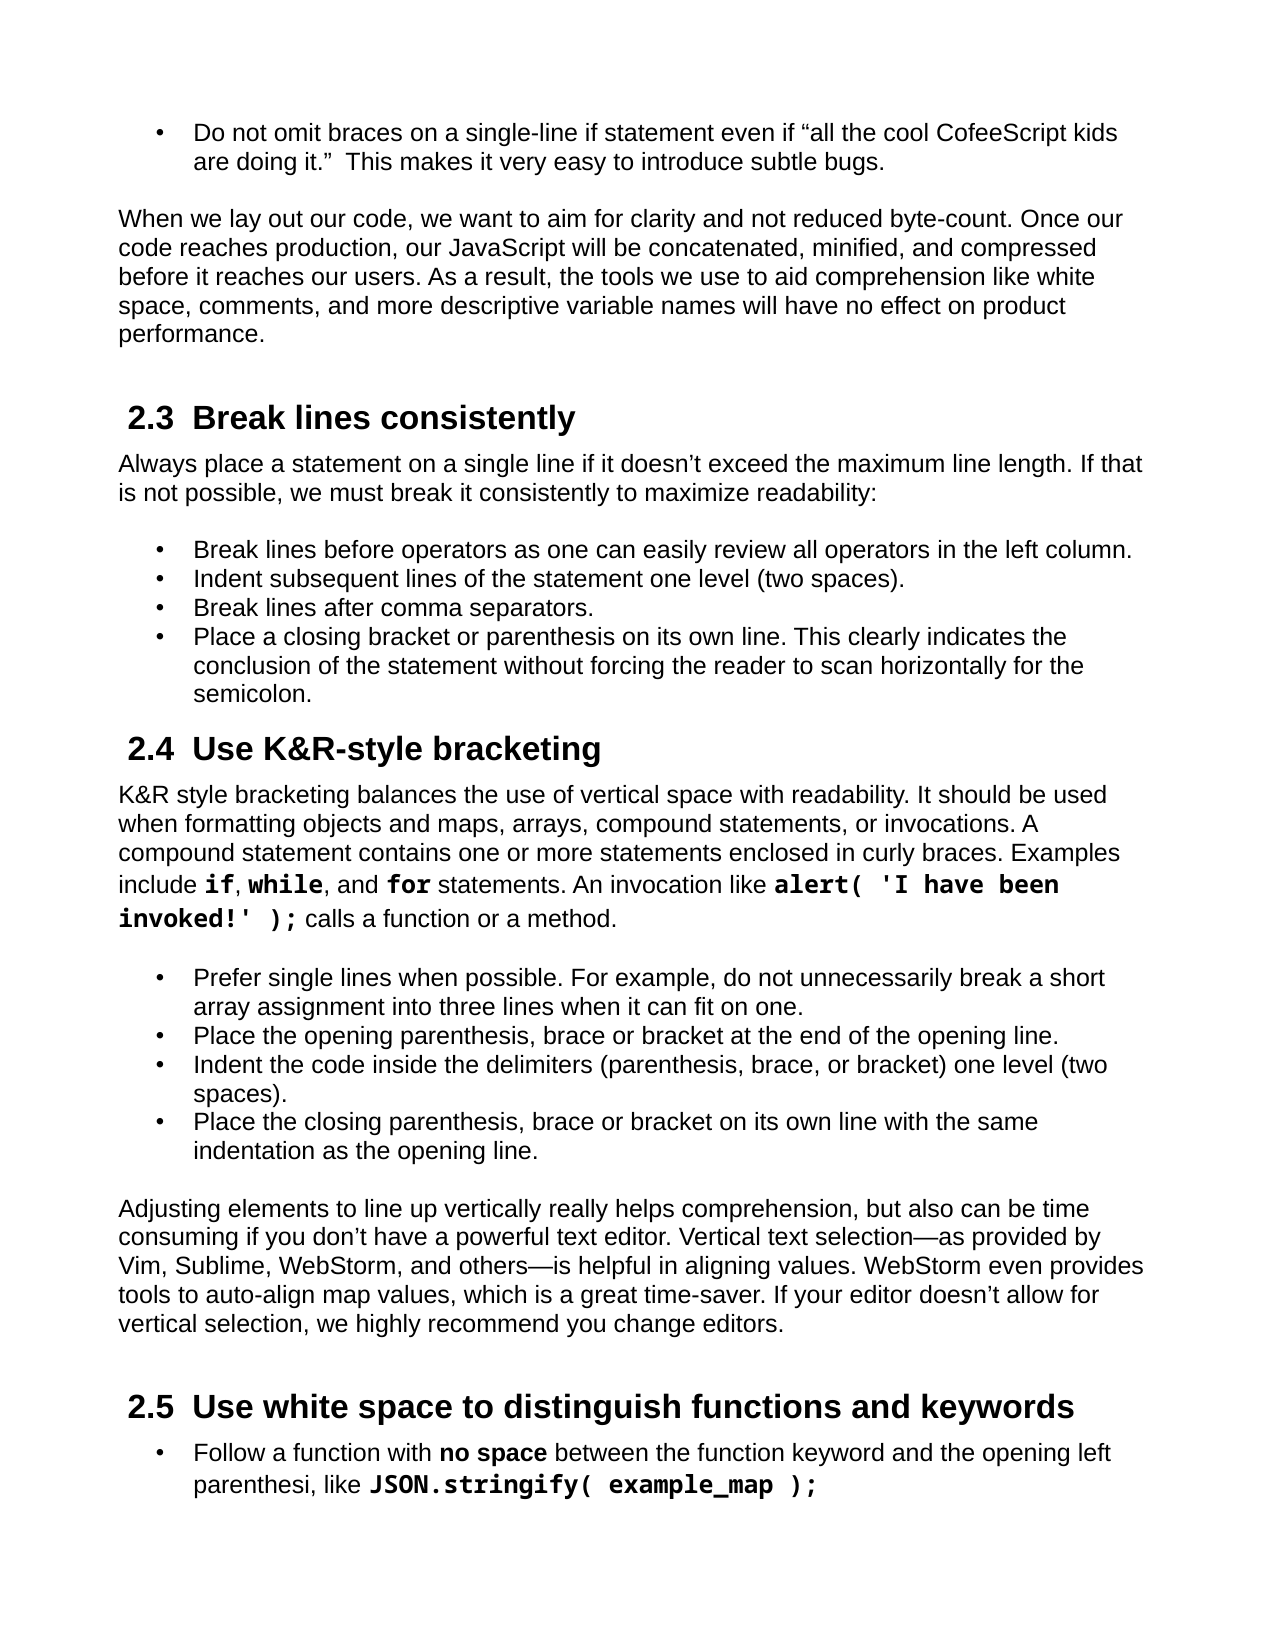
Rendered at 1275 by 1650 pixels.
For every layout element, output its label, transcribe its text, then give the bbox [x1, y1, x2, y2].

subtitle Use white space to distinguish functions and keywords [118, 1387, 1157, 1426]
list Place a closing bracket or parenthesis on its own line. This clearly indicates the conclusion of the statement without forcing the reader to scan horizontally for the semicolon. [156, 622, 1157, 708]
list Follow a function with no space between the function keyword and the opening left parenthesi, like JSON.stringify( example_map ); [156, 1438, 1157, 1501]
list Place the opening parenthesis, brace or bracket at the end of the opening line. [156, 1021, 1157, 1050]
text Adjusting elements to line up vertically really helps comprehension, but also can be time consuming if you don’t have a powerful text editor. Vertical text selection—as provided by Vim, Sublime, WebStorm, and others—is helpful in aligning values. WebStorm even provides tools to auto-align map values, which is a great time-saver. If your editor doesn’t allow for vertical selection, we highly recommend you change editors. [118, 1194, 1157, 1337]
list Indent the code inside the delimiters (parenthesis, brace, or bracket) one level (two spaces). [156, 1050, 1157, 1107]
text Always place a statement on a single line if it doesn’t exceed the maximum line length. If that is not possible, we must break it consistently to maximize readability: [118, 449, 1157, 506]
list Break lines after comma separators. [156, 593, 1157, 622]
subtitle Use K&R-style bracketing [118, 729, 1157, 768]
text K&R style bracketing balances the use of vertical space with readability. It should be used when formatting objects and maps, arrays, compound statements, or invocations. A compound statement contains one or more statements enclosed in curly braces. Examples include if, while, and for statements. An invocation like alert( 'I have been invoked!' ); calls a function or a method. [118, 780, 1157, 934]
list Break lines before operators as one can easily review all operators in the left column. [156, 535, 1157, 564]
list Place the closing parenthesis, brace or bracket on its own line with the same indentation as the opening line. [156, 1107, 1157, 1165]
subtitle Break lines consistently [118, 398, 1157, 436]
list Do not omit braces on a single-line if statement even if “all the cool CofeeScript kids are doing it.” This makes it very easy to introduce subtle bugs. [156, 118, 1157, 176]
list Indent subsequent lines of the statement one level (two spaces). [156, 564, 1157, 593]
list Prefer single lines when possible. For example, do not unnecessarily break a short array assignment into three lines when it can fit on one. [156, 963, 1157, 1021]
text When we lay out our code, we want to aim for clarity and not reduced byte-count. Once our code reaches production, our JavaScript will be concatenated, minified, and compressed before it reaches our users. As a result, the tools we use to aid comprehension like white space, comments, and more descriptive variable names will have no effect on product performance. [118, 204, 1157, 348]
